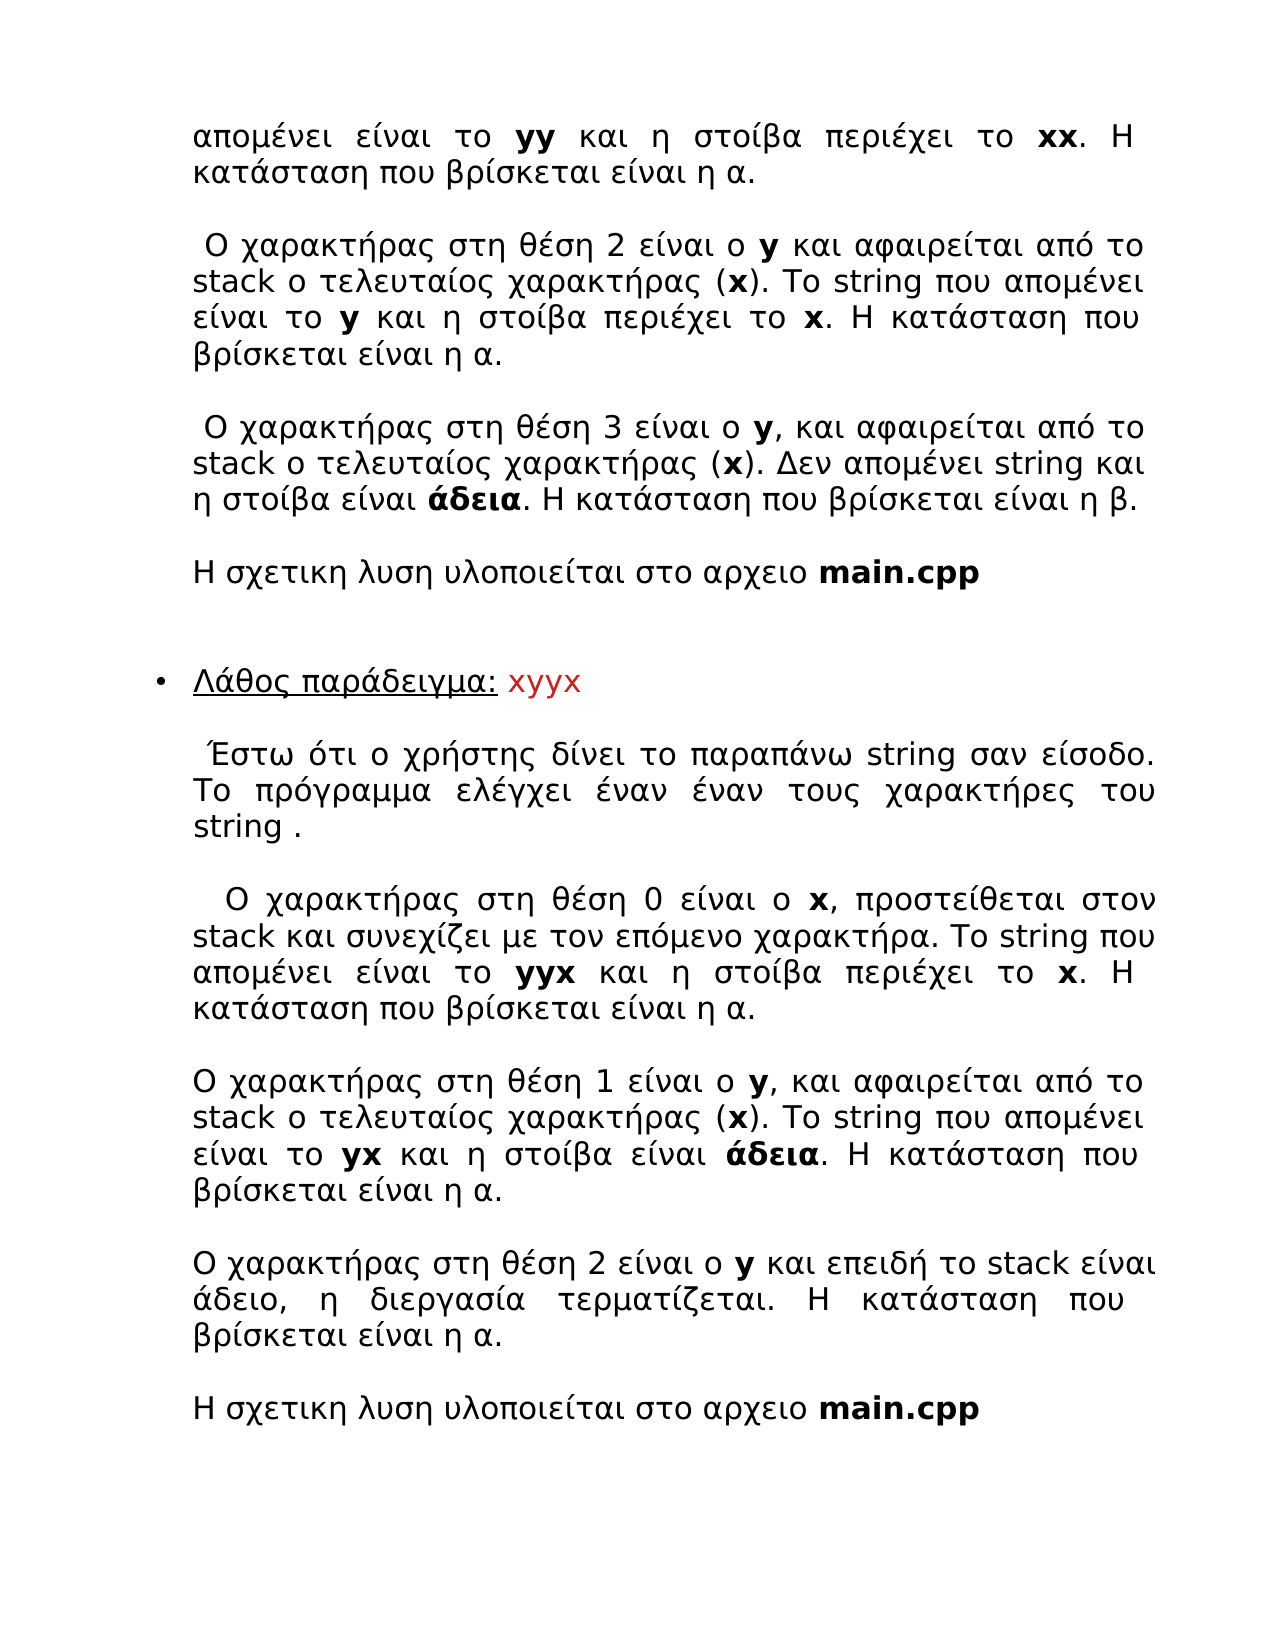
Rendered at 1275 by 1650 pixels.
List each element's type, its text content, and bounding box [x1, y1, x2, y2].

text απομένει είναι το yy και η στοίβα περιέχει το xx. Η κατάσταση που βρίσκεται είναι η α. [118, 118, 1157, 191]
text Ο χαρακτήρας στη θέση 1 είναι ο y, και αφαιρείται από το stack ο τελευταίος χαρακτήρας (x). Το string που απομένει είναι το yx και η στοίβα είναι άδεια. Η κατάσταση που βρίσκεται είναι η α. [118, 1063, 1157, 1209]
list Λάθος παράδειγμα: xyyx [156, 663, 1157, 700]
text Ο χαρακτήρας στη θέση 2 είναι ο y και επειδή το stack είναι άδειο, η διεργασία τερματίζεται. Η κατάσταση που βρίσκεται είναι η α. [118, 1245, 1157, 1354]
text Ο χαρακτήρας στη θέση 0 είναι ο x, προστείθεται στον stack και συνεχίζει με τον επόμενο χαρακτήρα. Το string που απομένει είναι το yyx και η στοίβα περιέχει το x. Η κατάσταση που βρίσκεται είναι η α. [118, 882, 1157, 1027]
text Η σχετικη λυση υλοποιείται στο αρχειο main.cpp [118, 554, 1157, 591]
list Έστω ότι ο χρήστης δίνει το παραπάνω string σαν είσοδο. Το πρόγραμμα ελέγχει έναν έναν τους χαρακτήρες του string . [156, 736, 1157, 845]
text Ο χαρακτήρας στη θέση 3 είναι ο y, και αφαιρείται από το stack ο τελευταίος χαρακτήρας (x). Δεν απομένει string και η στοίβα είναι άδεια. Η κατάσταση που βρίσκεται είναι η β. [118, 409, 1157, 518]
text Η σχετικη λυση υλοποιείται στο αρχειο main.cpp [118, 1391, 1157, 1427]
text Ο χαρακτήρας στη θέση 2 είναι ο y και αφαιρείται από το stack ο τελευταίος χαρακτήρας (x). Το string που απομένει είναι το y και η στοίβα περιέχει το x. Η κατάσταση που βρίσκεται είναι η α. [118, 227, 1157, 373]
